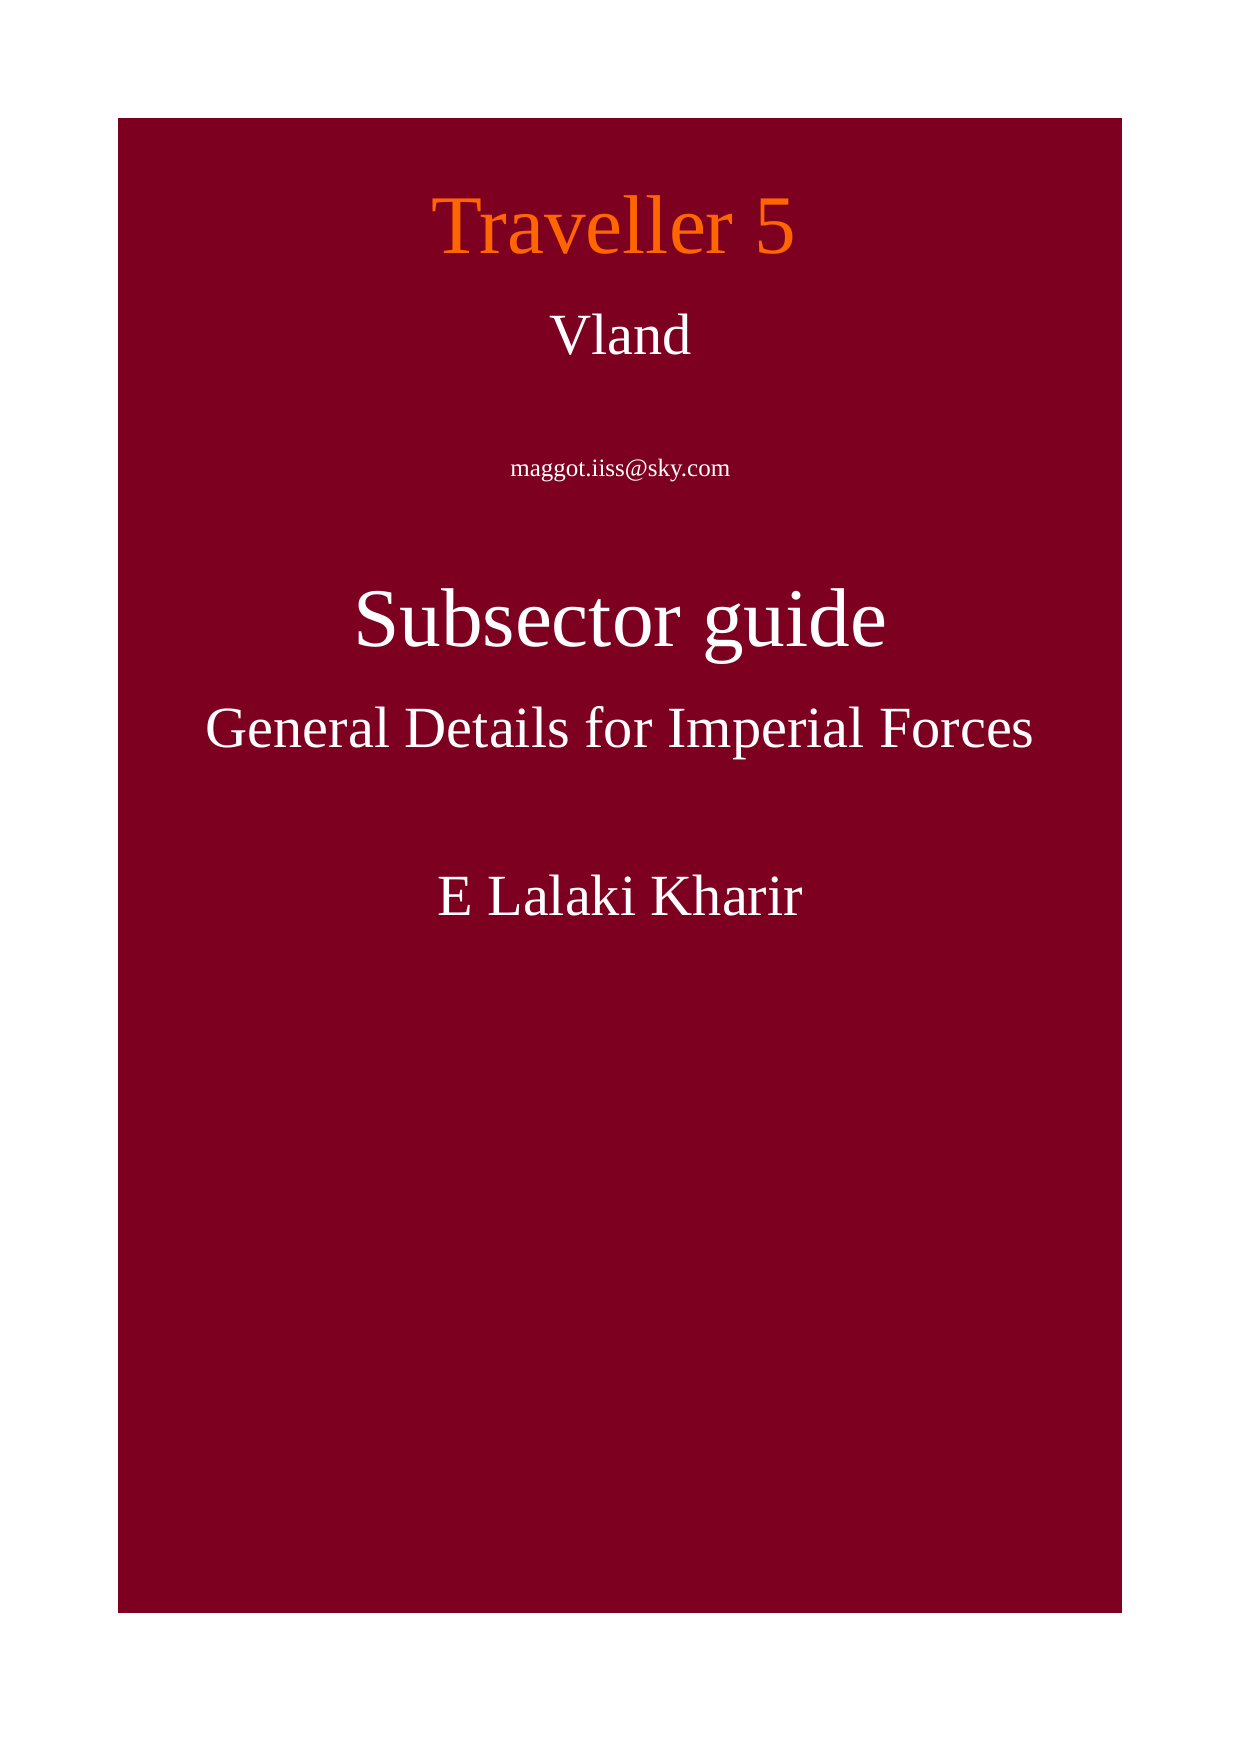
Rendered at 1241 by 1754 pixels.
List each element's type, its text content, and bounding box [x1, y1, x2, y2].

text Vland [118, 300, 1122, 367]
text Traveller 5 [118, 176, 1122, 271]
text Subsector guide [118, 568, 1122, 664]
text E Lalaki Kharir [118, 861, 1122, 928]
text General Details for Imperial Forces [118, 693, 1122, 760]
text maggot.iiss@sky.com [118, 453, 1122, 482]
